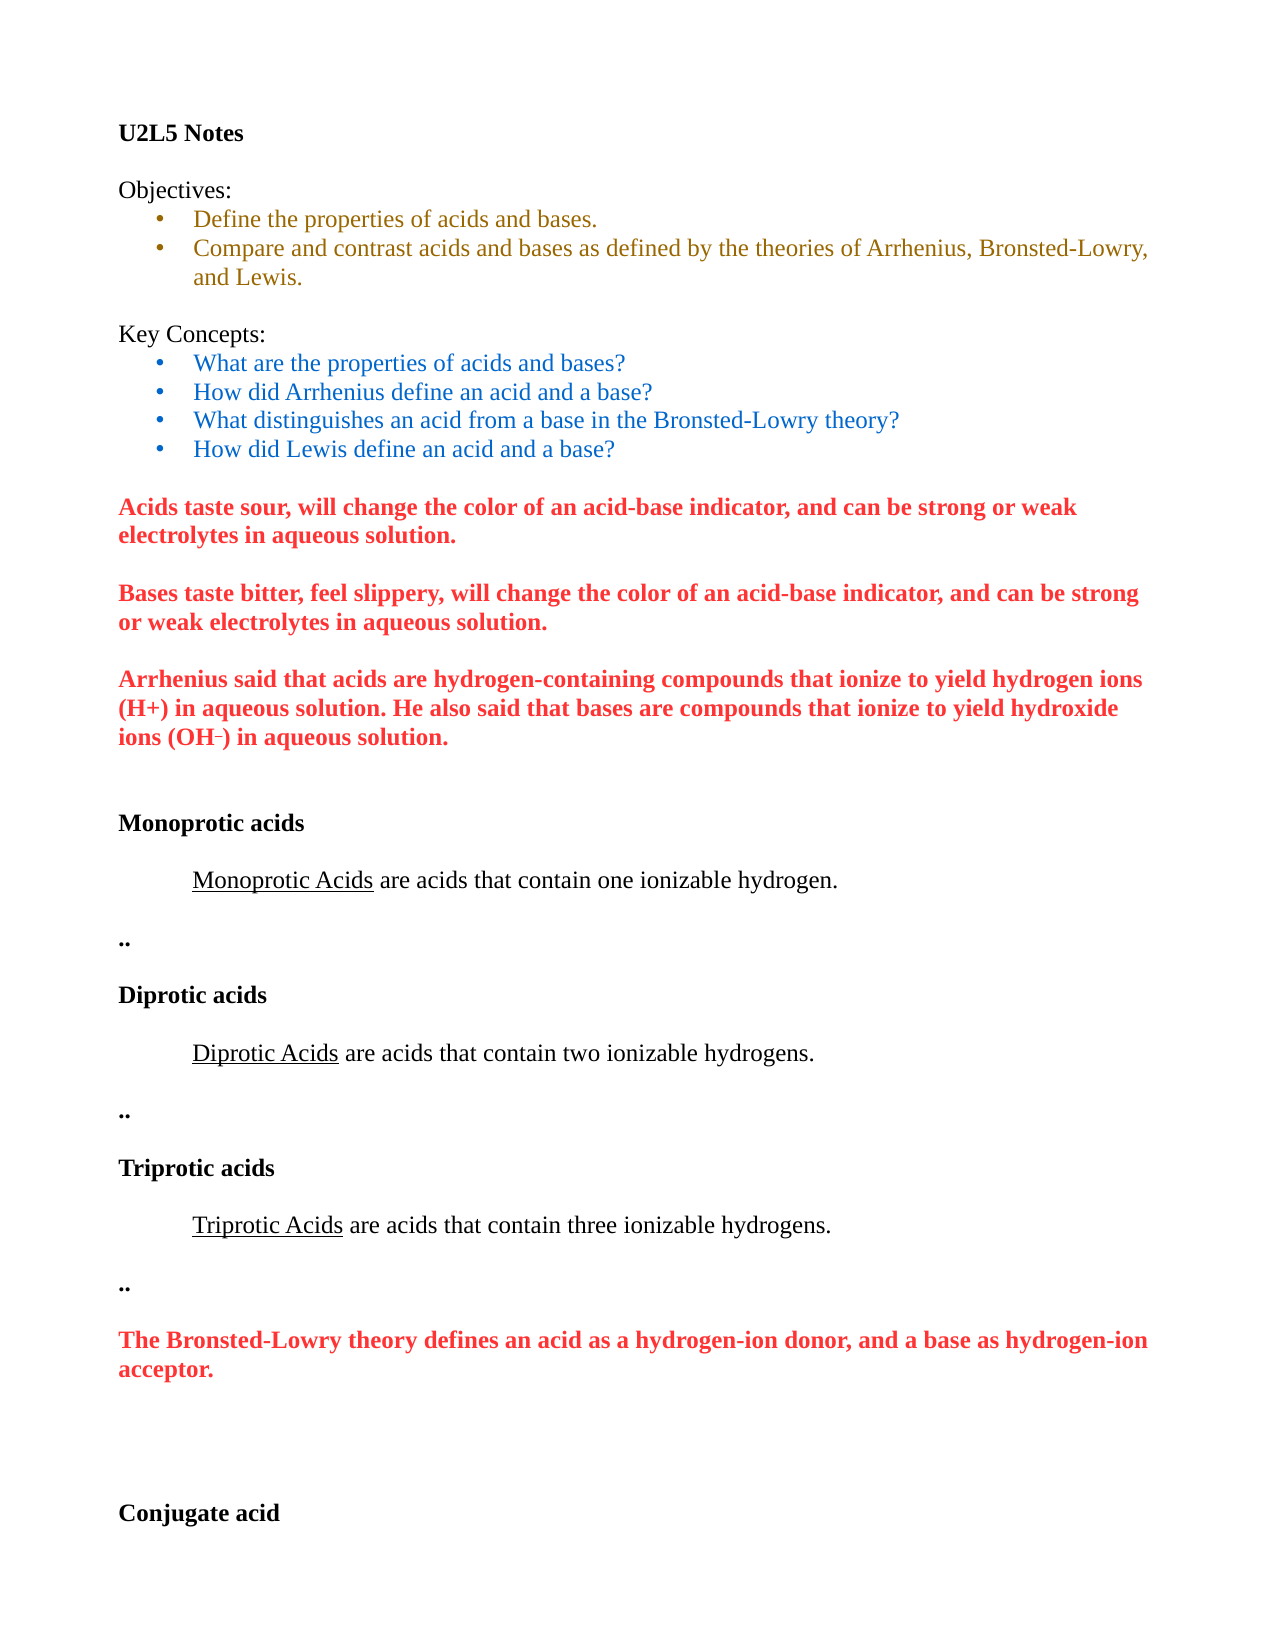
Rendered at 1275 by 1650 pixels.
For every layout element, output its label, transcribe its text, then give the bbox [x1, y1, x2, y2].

text Objectives: [118, 176, 1157, 204]
text The Bronsted-Lowry theory defines an acid as a hydrogen-ion donor, and a base as hydrogen-ion acceptor. [118, 1326, 1157, 1383]
text Acids taste sour, will change the color of an acid-base indicator, and can be strong or weak electrolytes in aqueous solution. [118, 492, 1157, 549]
text Arrhenius said that acids are hydrogen-containing compounds that ionize to yield hydrogen ions (H+) in aqueous solution. He also said that bases are compounds that ionize to yield hydroxide ions (OH_) in aqueous solution. [118, 664, 1157, 751]
text Diprotic Acids are acids that contain two ionizable hydrogens. [118, 1038, 1157, 1067]
text .. [118, 1096, 1157, 1124]
text U2L5 Notes [118, 118, 1157, 147]
text Conjugate acid [118, 1498, 1157, 1527]
text Triprotic Acids are acids that contain three ionizable hydrogens. [118, 1211, 1157, 1239]
list What are the properties of acids and bases? [156, 348, 1157, 377]
list How did Lewis define an acid and a base? [156, 434, 1157, 463]
text Diprotic acids [118, 981, 1157, 1009]
list What distinguishes an acid from a base in the Bronsted-Lowry theory? [156, 406, 1157, 434]
text Bases taste bitter, feel slippery, will change the color of an acid-base indicator, and can be strong or weak electrolytes in aqueous solution. [118, 578, 1157, 636]
text Triprotic acids [118, 1153, 1157, 1182]
text Monoprotic Acids are acids that contain one ionizable hydrogen. [118, 866, 1157, 894]
text Key Concepts: [118, 319, 1157, 348]
text .. [118, 1268, 1157, 1297]
text .. [118, 923, 1157, 952]
list Define the properties of acids and bases. [156, 204, 1157, 233]
list How did Arrhenius define an acid and a base? [156, 377, 1157, 406]
text Monoprotic acids [118, 808, 1157, 837]
list Compare and contrast acids and bases as defined by the theories of Arrhenius, Bronsted-Lowry, and Lewis. [156, 233, 1157, 291]
